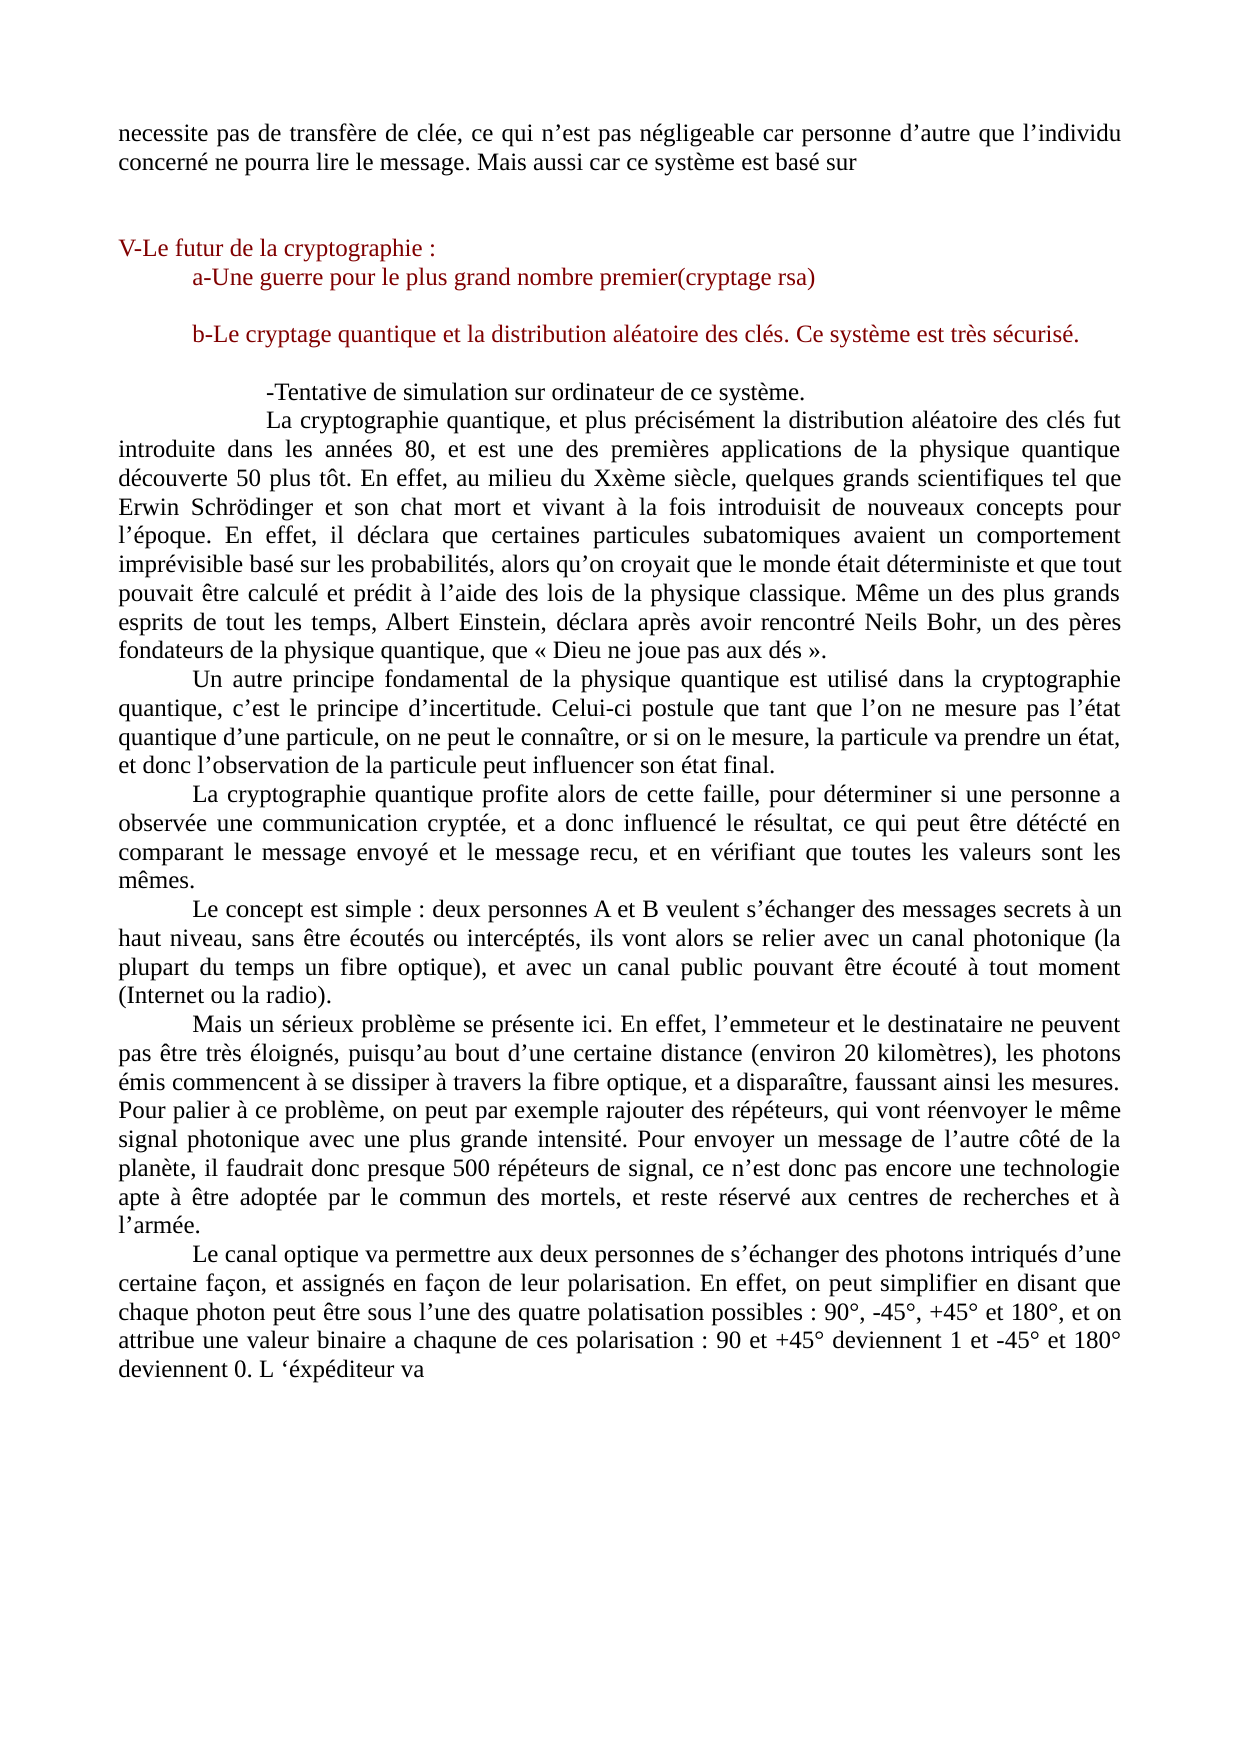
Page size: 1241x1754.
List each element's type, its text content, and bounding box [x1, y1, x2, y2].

text La cryptographie quantique profite alors de cette faille, pour déterminer si une personne a observée une communication cryptée, et a donc influencé le résultat, ce qui peut être détécté en comparant le message envoyé et le message recu, et en vérifiant que toutes les valeurs sont les mêmes. [118, 779, 1122, 894]
text Un autre principe fondamental de la physique quantique est utilisé dans la cryptographie quantique, c’est le principe d’incertitude. Celui-ci postule que tant que l’on ne mesure pas l’état quantique d’une particule, on ne peut le connaître, or si on le mesure, la particule va prendre un état, et donc l’observation de la particule peut influencer son état final. [118, 664, 1122, 779]
text b-Le cryptage quantique et la distribution aléatoire des clés. Ce système est très sécurisé. [118, 319, 1122, 348]
text -Tentative de simulation sur ordinateur de ce système. [118, 377, 1122, 406]
text V-Le futur de la cryptographie : [118, 233, 1122, 262]
text La cryptographie quantique, et plus précisément la distribution aléatoire des clés fut introduite dans les années 80, et est une des premières applications de la physique quantique découverte 50 plus tôt. En effet, au milieu du Xxème siècle, quelques grands scientifiques tel que Erwin Schrödinger et son chat mort et vivant à la fois introduisit de nouveaux concepts pour l’époque. En effet, il déclara que certaines particules subatomiques avaient un comportement imprévisible basé sur les probabilités, alors qu’on croyait que le monde était déterministe et que tout pouvait être calculé et prédit à l’aide des lois de la physique classique. Même un des plus grands esprits de tout les temps, Albert Einstein, déclara après avoir rencontré Neils Bohr, un des pères fondateurs de la physique quantique, que « Dieu ne joue pas aux dés ». [118, 406, 1122, 664]
text Le canal optique va permettre aux deux personnes de s’échanger des photons intriqués d’une certaine façon, et assignés en façon de leur polarisation. En effet, on peut simplifier en disant que chaque photon peut être sous l’une des quatre polatisation possibles : 90°, -45°, +45° et 180°, et on attribue une valeur binaire a chaqune de ces polarisation : 90 et +45° deviennent 1 et -45° et 180° deviennent 0. L ‘éxpéditeur va [118, 1239, 1122, 1383]
text a-Une guerre pour le plus grand nombre premier(cryptage rsa) [118, 262, 1122, 291]
text necessite pas de transfère de clée, ce qui n’est pas négligeable car personne d’autre que l’individu concerné ne pourra lire le message. Mais aussi car ce système est basé sur [118, 118, 1122, 176]
text Le concept est simple : deux personnes A et B veulent s’échanger des messages secrets à un haut niveau, sans être écoutés ou intercéptés, ils vont alors se relier avec un canal photonique (la plupart du temps un fibre optique), et avec un canal public pouvant être écouté à tout moment (Internet ou la radio). [118, 894, 1122, 1009]
text Mais un sérieux problème se présente ici. En effet, l’emmeteur et le destinataire ne peuvent pas être très éloignés, puisqu’au bout d’une certaine distance (environ 20 kilomètres), les photons émis commencent à se dissiper à travers la fibre optique, et a disparaître, faussant ainsi les mesures. Pour palier à ce problème, on peut par exemple rajouter des répéteurs, qui vont réenvoyer le même signal photonique avec une plus grande intensité. Pour envoyer un message de l’autre côté de la planète, il faudrait donc presque 500 répéteurs de signal, ce n’est donc pas encore une technologie apte à être adoptée par le commun des mortels, et reste réservé aux centres de recherches et à l’armée. [118, 1009, 1122, 1239]
